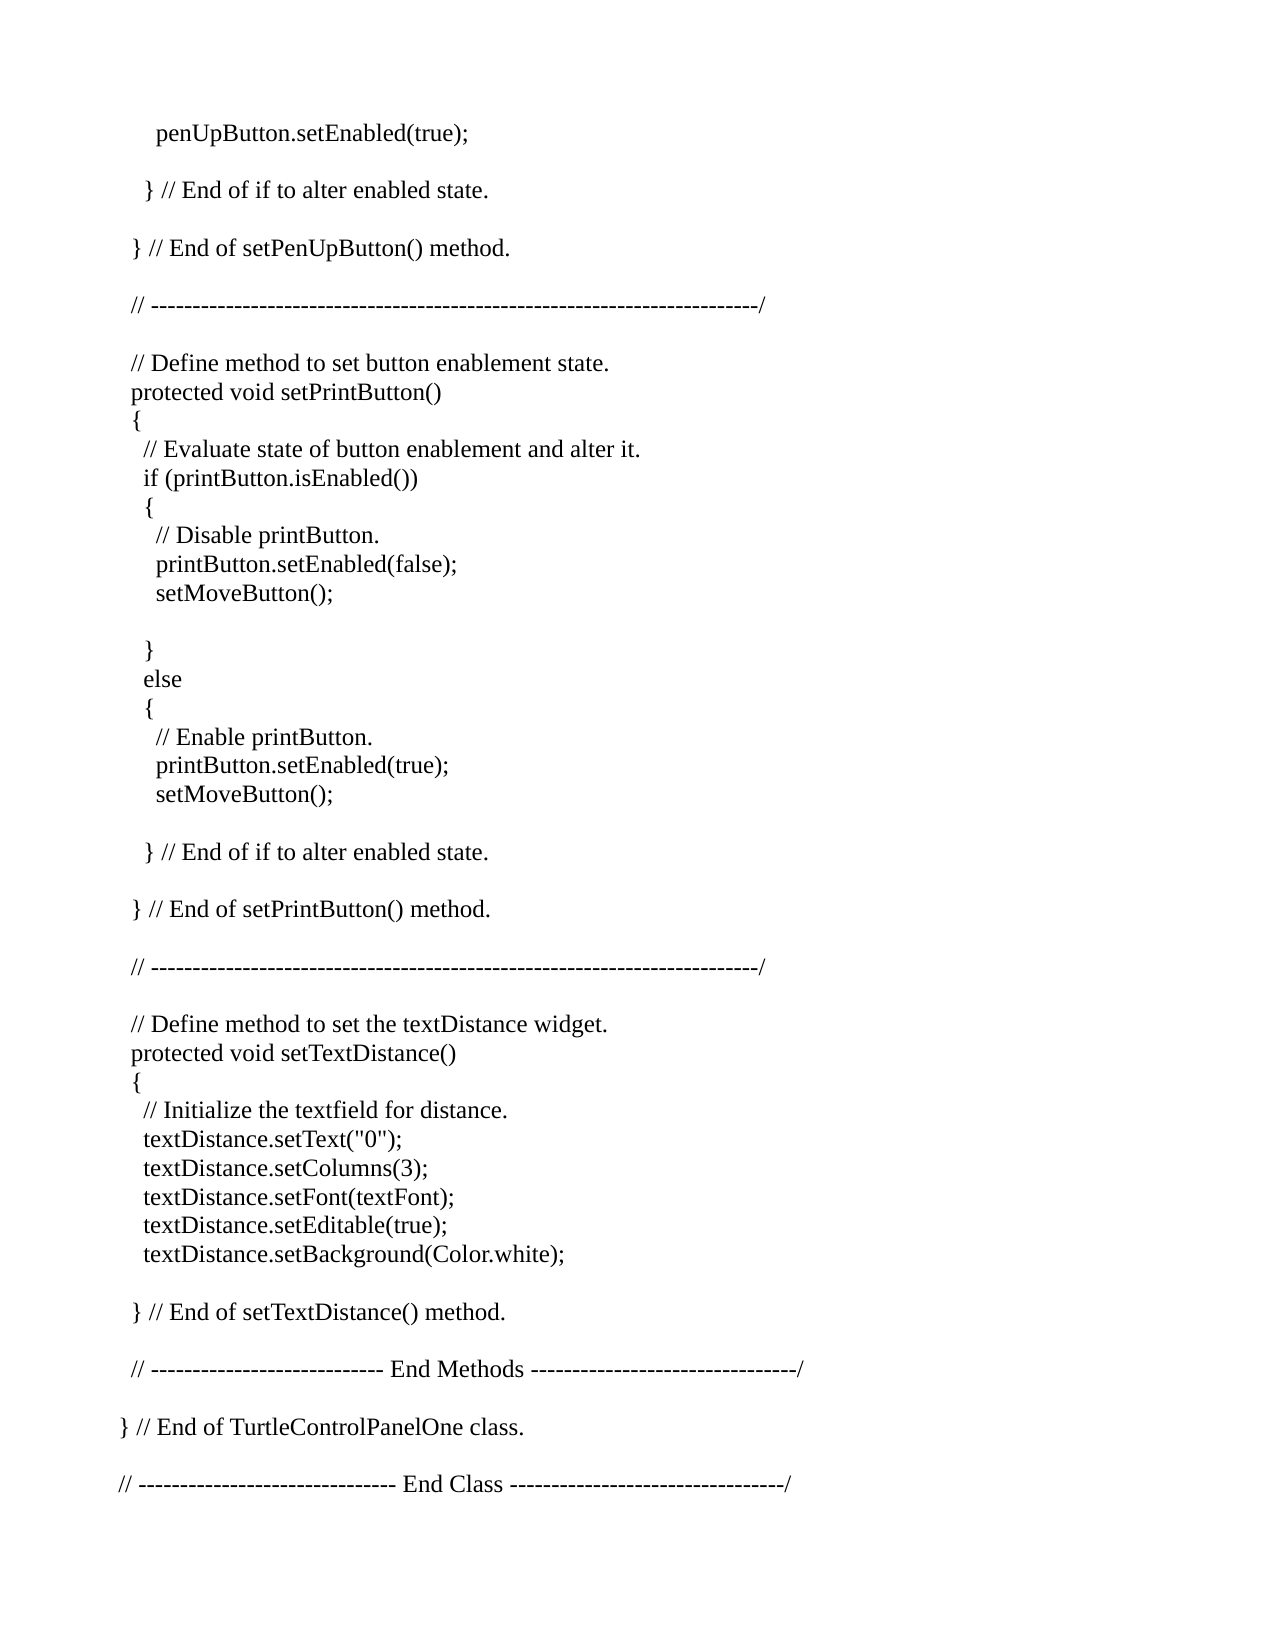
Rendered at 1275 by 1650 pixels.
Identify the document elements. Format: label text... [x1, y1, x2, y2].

text textDistance.setBackground(Color.white); [118, 1239, 1157, 1268]
text { [118, 1067, 1157, 1096]
text // Define method to set the textDistance widget. [118, 1009, 1157, 1038]
text textDistance.setText("0"); [118, 1124, 1157, 1153]
text // Define method to set button enablement state. [118, 348, 1157, 377]
text // Initialize the textfield for distance. [118, 1096, 1157, 1124]
text textDistance.setColumns(3); [118, 1153, 1157, 1182]
text printButton.setEnabled(false); [118, 549, 1157, 578]
text { [118, 492, 1157, 521]
text // -------------------------------------------------------------------------/ [118, 291, 1157, 319]
text setMoveButton(); [118, 779, 1157, 808]
text // ------------------------------- End Class ---------------------------------/ [118, 1469, 1157, 1498]
text setMoveButton(); [118, 578, 1157, 607]
text penUpButton.setEnabled(true); [118, 118, 1157, 147]
text } // End of if to alter enabled state. [118, 837, 1157, 866]
text { [118, 406, 1157, 434]
text // ---------------------------- End Methods --------------------------------/ [118, 1354, 1157, 1383]
text protected void setTextDistance() [118, 1038, 1157, 1067]
text } // End of setPrintButton() method. [118, 894, 1157, 923]
text textDistance.setEditable(true); [118, 1211, 1157, 1239]
text // Disable printButton. [118, 521, 1157, 549]
text // Enable printButton. [118, 722, 1157, 751]
text // Evaluate state of button enablement and alter it. [118, 434, 1157, 463]
text } // End of setPenUpButton() method. [118, 233, 1157, 262]
text else [118, 664, 1157, 693]
text textDistance.setFont(textFont); [118, 1182, 1157, 1211]
text } // End of setTextDistance() method. [118, 1297, 1157, 1326]
text } // End of if to alter enabled state. [118, 176, 1157, 204]
text if (printButton.isEnabled()) [118, 463, 1157, 492]
text } // End of TurtleControlPanelOne class. [118, 1412, 1157, 1441]
text } [118, 636, 1157, 664]
text protected void setPrintButton() [118, 377, 1157, 406]
text printButton.setEnabled(true); [118, 751, 1157, 779]
text { [118, 693, 1157, 722]
text // -------------------------------------------------------------------------/ [118, 952, 1157, 981]
